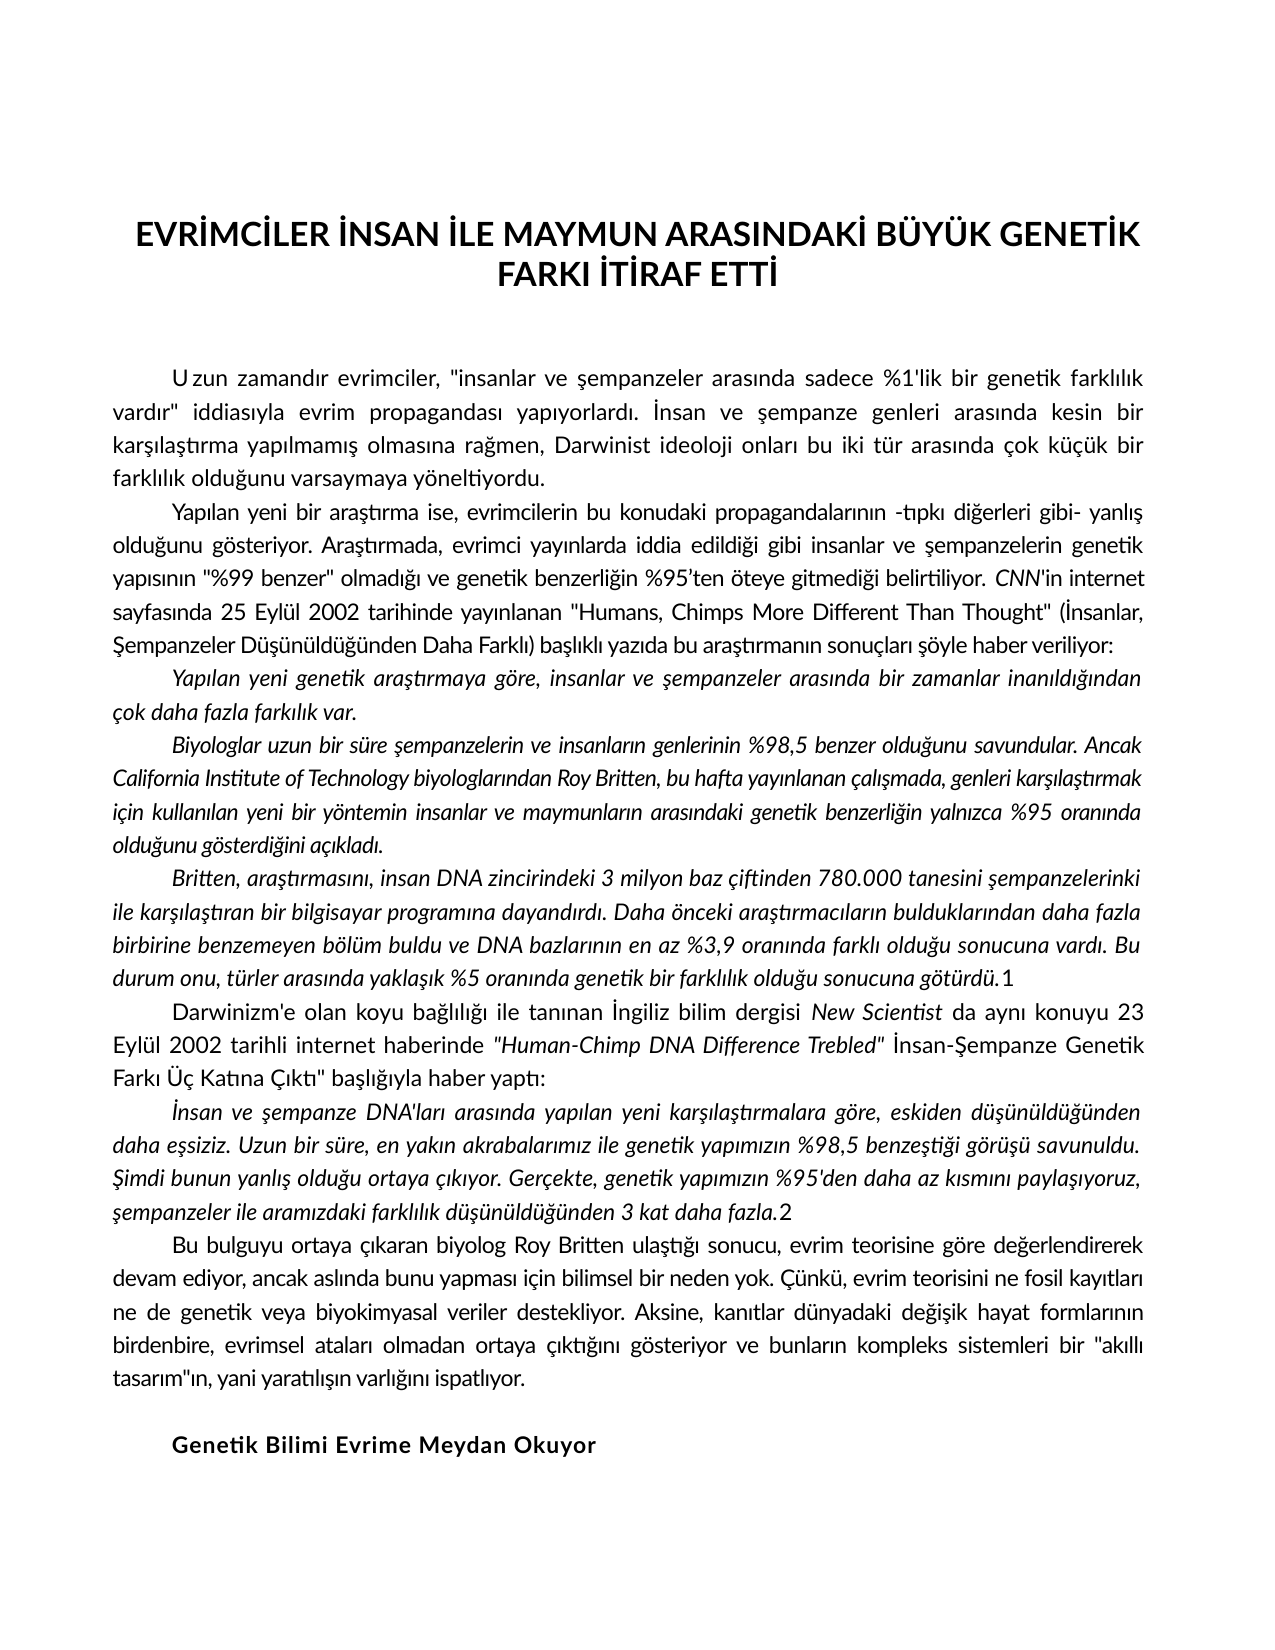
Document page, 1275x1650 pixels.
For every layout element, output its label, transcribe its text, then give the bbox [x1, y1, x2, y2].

text Genetik Bilimi Evrime Meydan Okuyor [112, 1427, 1145, 1460]
text Uzun zamandır evrimciler, "insanlar ve şempanzeler arasında sadece %1'lik bir genetik farklılık vardır" iddiasıyla evrim propagandası yapıyorlardı. İnsan ve şempanze genleri arasında kesin bir karşılaştırma yapılmamış olmasına rağmen, Darwinist ideoloji onları bu iki tür arasında çok küçük bir farklılık olduğunu varsaymaya yöneltiyordu. [112, 360, 1145, 493]
text Biyologlar uzun bir süre şempanzelerin ve insanların genlerinin %98,5 benzer olduğunu savundular. Ancak California Institute of Technology biyologlarından Roy Britten, bu hafta yayınlanan çalışmada, genleri karşılaştırmak için kullanılan yeni bir yöntemin insanlar ve maymunların arasındaki genetik benzerliğin yalnızca %95 oranında olduğunu gösterdiğini açıkladı. [112, 727, 1145, 860]
text İnsan ve şempanze DNA'ları arasında yapılan yeni karşılaştırmalara göre, eskiden düşünüldüğünden daha eşsiziz. Uzun bir süre, en yakın akrabalarımız ile genetik yapımızın %98,5 benzeştiği görüşü savunuldu. Şimdi bunun yanlış olduğu ortaya çıkıyor. Gerçekte, genetik yapımızın %95'den daha az kısmını paylaşıyoruz, şempanzeler ile aramızdaki farklılık düşünüldüğünden 3 kat daha fazla.2 [112, 1093, 1145, 1227]
text Bu bulguyu ortaya çıkaran biyolog Roy Britten ulaştığı sonucu, evrim teorisine göre değerlendirerek devam ediyor, ancak aslında bunu yapması için bilimsel bir neden yok. Çünkü, evrim teorisini ne fosil kayıtları ne de genetik veya biyokimyasal veriler destekliyor. Aksine, kanıtlar dünyadaki değişik hayat formlarının birdenbire, evrimsel ataları olmadan ortaya çıktığını gösteriyor ve bunların kompleks sistemleri bir "akıllı tasarım"ın, yani yaratılışın varlığını ispatlıyor. [112, 1227, 1145, 1393]
text Yapılan yeni bir araştırma ise, evrimcilerin bu konudaki propagandalarının -tıpkı diğerleri gibi- yanlış olduğunu gösteriyor. Araştırmada, evrimci yayınlarda iddia edildiği gibi insanlar ve şempanzelerin genetik yapısının "%99 benzer" olmadığı ve genetik benzerliğin %95’ten öteye gitmediği belirtiliyor. CNN'in internet sayfasında 25 Eylül 2002 tarihinde yayınlanan "Humans, Chimps More Different Than Thought" (İnsanlar, Şempanzeler Düşünüldüğünden Daha Farklı) başlıklı yazıda bu araştırmanın sonuçları şöyle haber veriliyor: [112, 493, 1145, 660]
text Britten, araştırmasını, insan DNA zincirindeki 3 milyon baz çiftinden 780.000 tanesini şempanzelerinki ile karşılaştıran bir bilgisayar programına dayandırdı. Daha önceki araştırmacıların bulduklarından daha fazla birbirine benzemeyen bölüm buldu ve DNA bazlarının en az %3,9 oranında farklı olduğu sonucuna vardı. Bu durum onu, türler arasında yaklaşık %5 oranında genetik bir farklılık olduğu sonucuna götürdü.1 [112, 860, 1145, 993]
subtitle EVRİMCİLER İNSAN İLE MAYMUN ARASINDAKİ BÜYÜK GENETİK FARKI İTİRAF ETTİ [112, 213, 1162, 293]
text Yapılan yeni genetik araştırmaya göre, insanlar ve şempanzeler arasında bir zamanlar inanıldığından çok daha fazla farkılık var. [112, 660, 1145, 727]
text Darwinizm'e olan koyu bağlılığı ile tanınan İngiliz bilim dergisi New Scientist da aynı konuyu 23 Eylül 2002 tarihli internet haberinde "Human-Chimp DNA Difference Trebled" İnsan-Şempanze Genetik Farkı Üç Katına Çıktı" başlığıyla haber yaptı: [112, 993, 1145, 1093]
